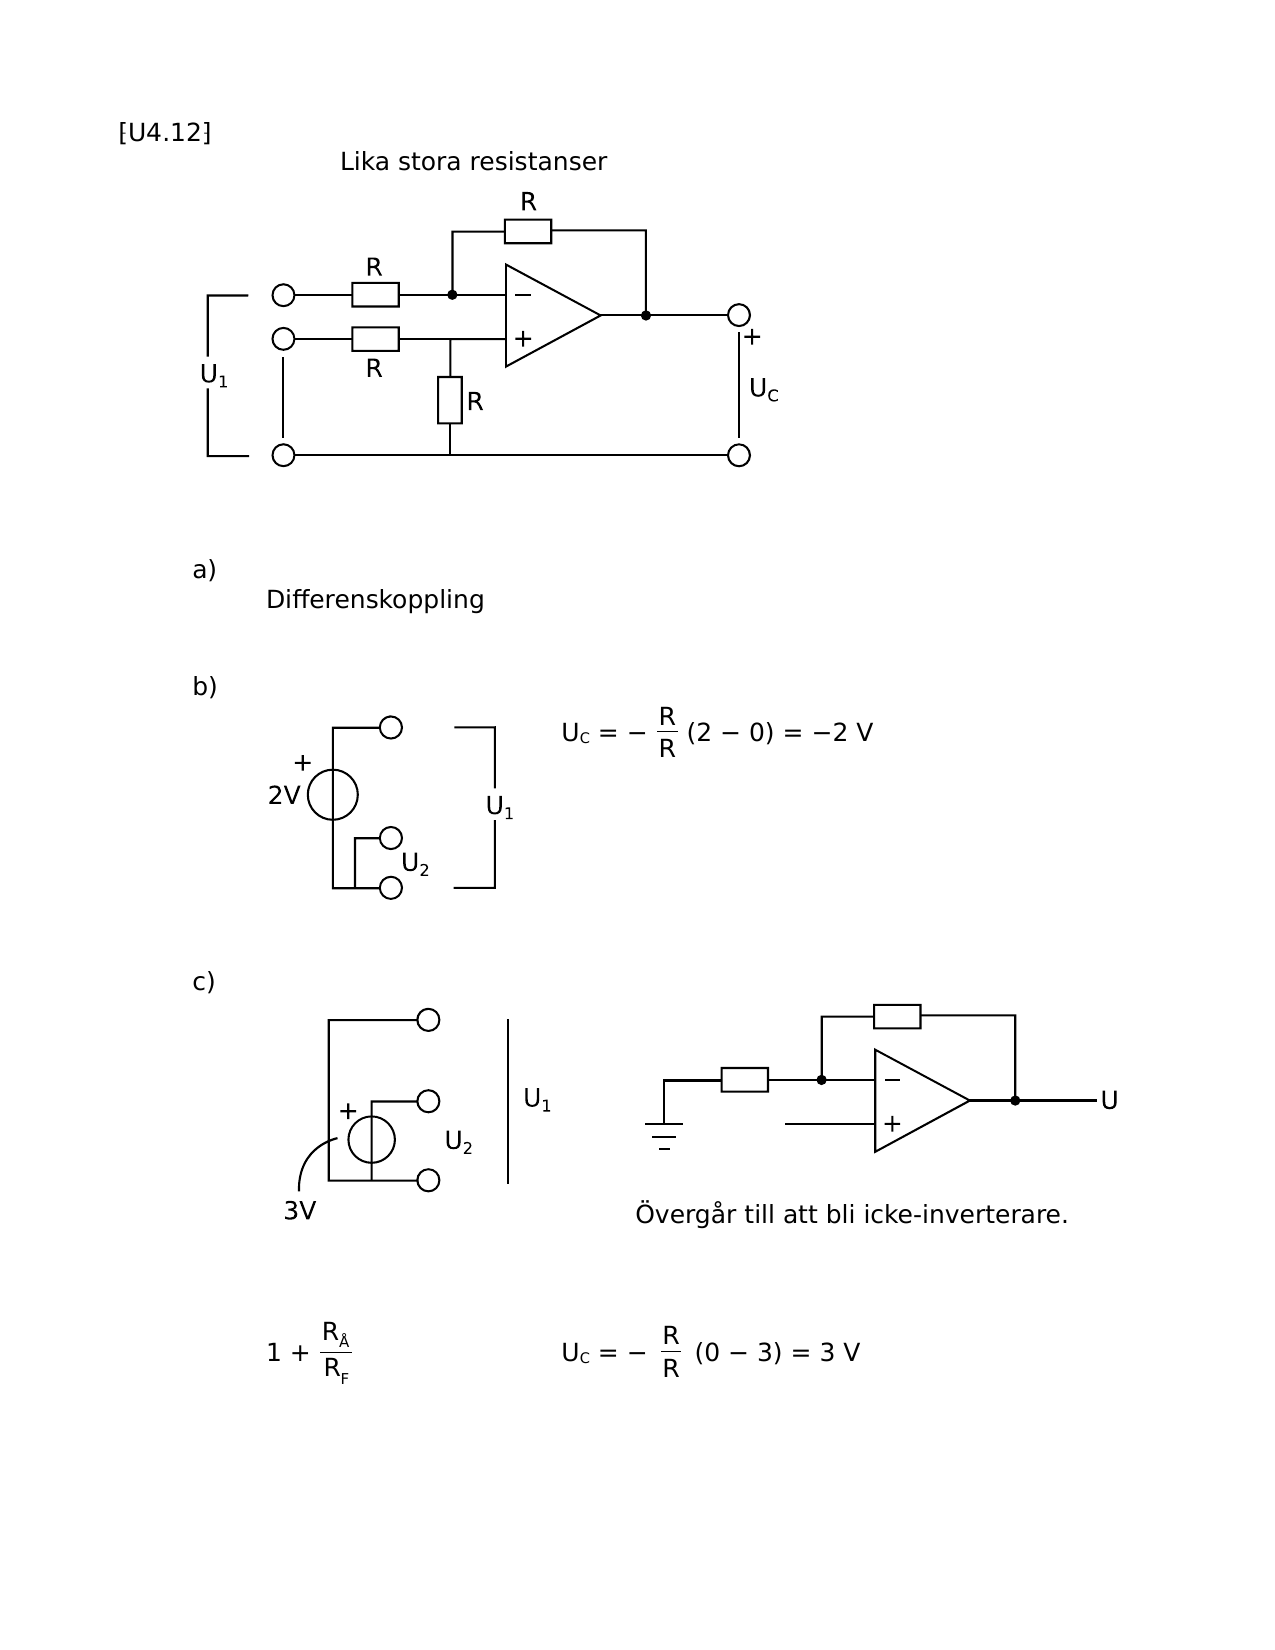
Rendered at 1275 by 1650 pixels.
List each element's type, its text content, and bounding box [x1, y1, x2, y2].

text 1 + UC = −(0 − 3) = 3 V [118, 1317, 1157, 1387]
text Differenskoppling [118, 585, 1157, 614]
text c) [118, 967, 1157, 996]
text Övergår till att bli icke-inverterare. [118, 1201, 1157, 1230]
text ⁅U4.12⁆ [118, 118, 1157, 147]
text Lika stora resistanser [118, 147, 1157, 176]
text UC = − (2 − 0) = −2 V [118, 701, 1157, 763]
text a) [118, 556, 1157, 585]
text b) [118, 672, 1157, 701]
